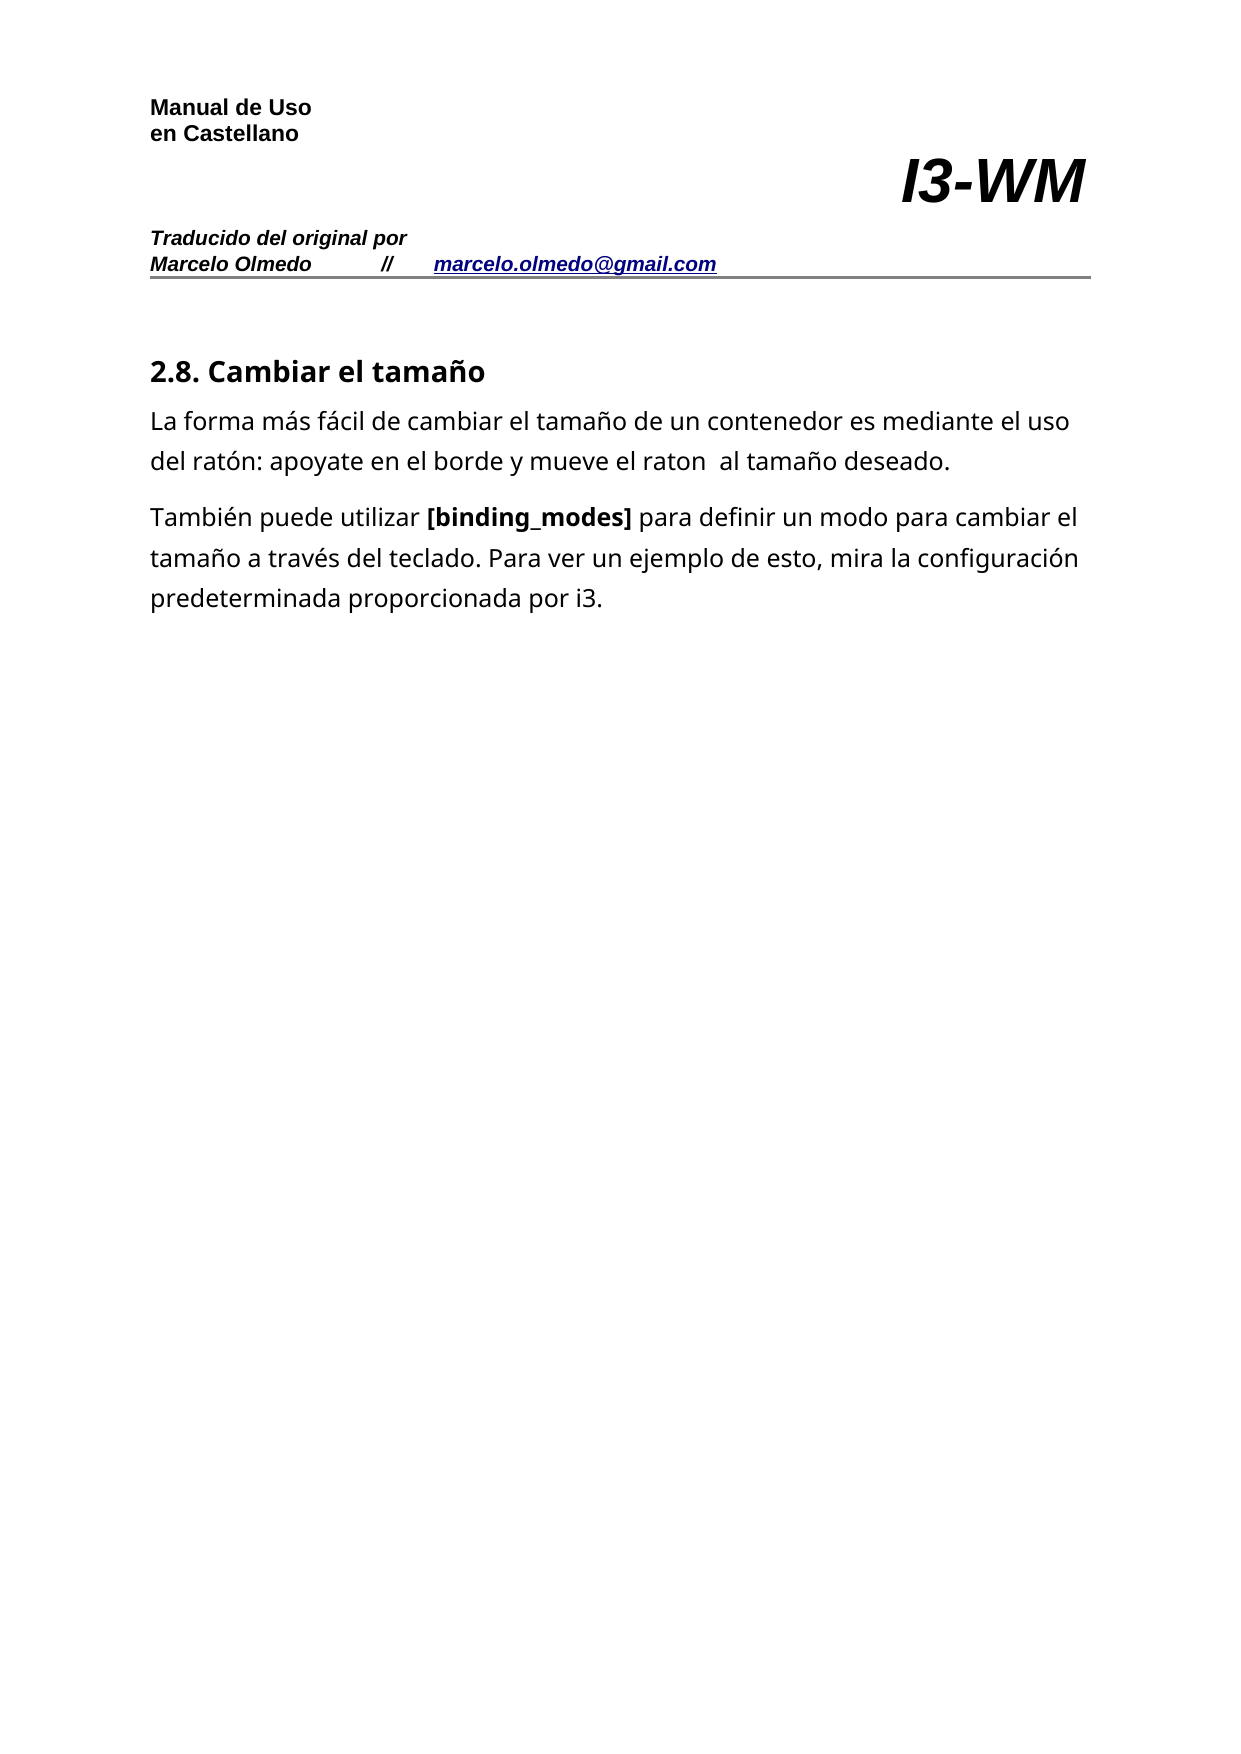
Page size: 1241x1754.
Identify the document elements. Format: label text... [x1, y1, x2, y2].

text La forma más fácil de cambiar el tamaño de un contenedor es mediante el uso del ratón: apoyate en el borde y mueve el raton al tamaño deseado. [150, 403, 1091, 478]
text También puede utilizar [binding_modes] para definir un modo para cambiar el tamaño a través del teclado. Para ver un ejemplo de esto, mira la configuración predeterminada proporcionada por i3. [150, 499, 1091, 615]
subtitle 2.8. Cambiar el tamaño [150, 351, 1091, 391]
